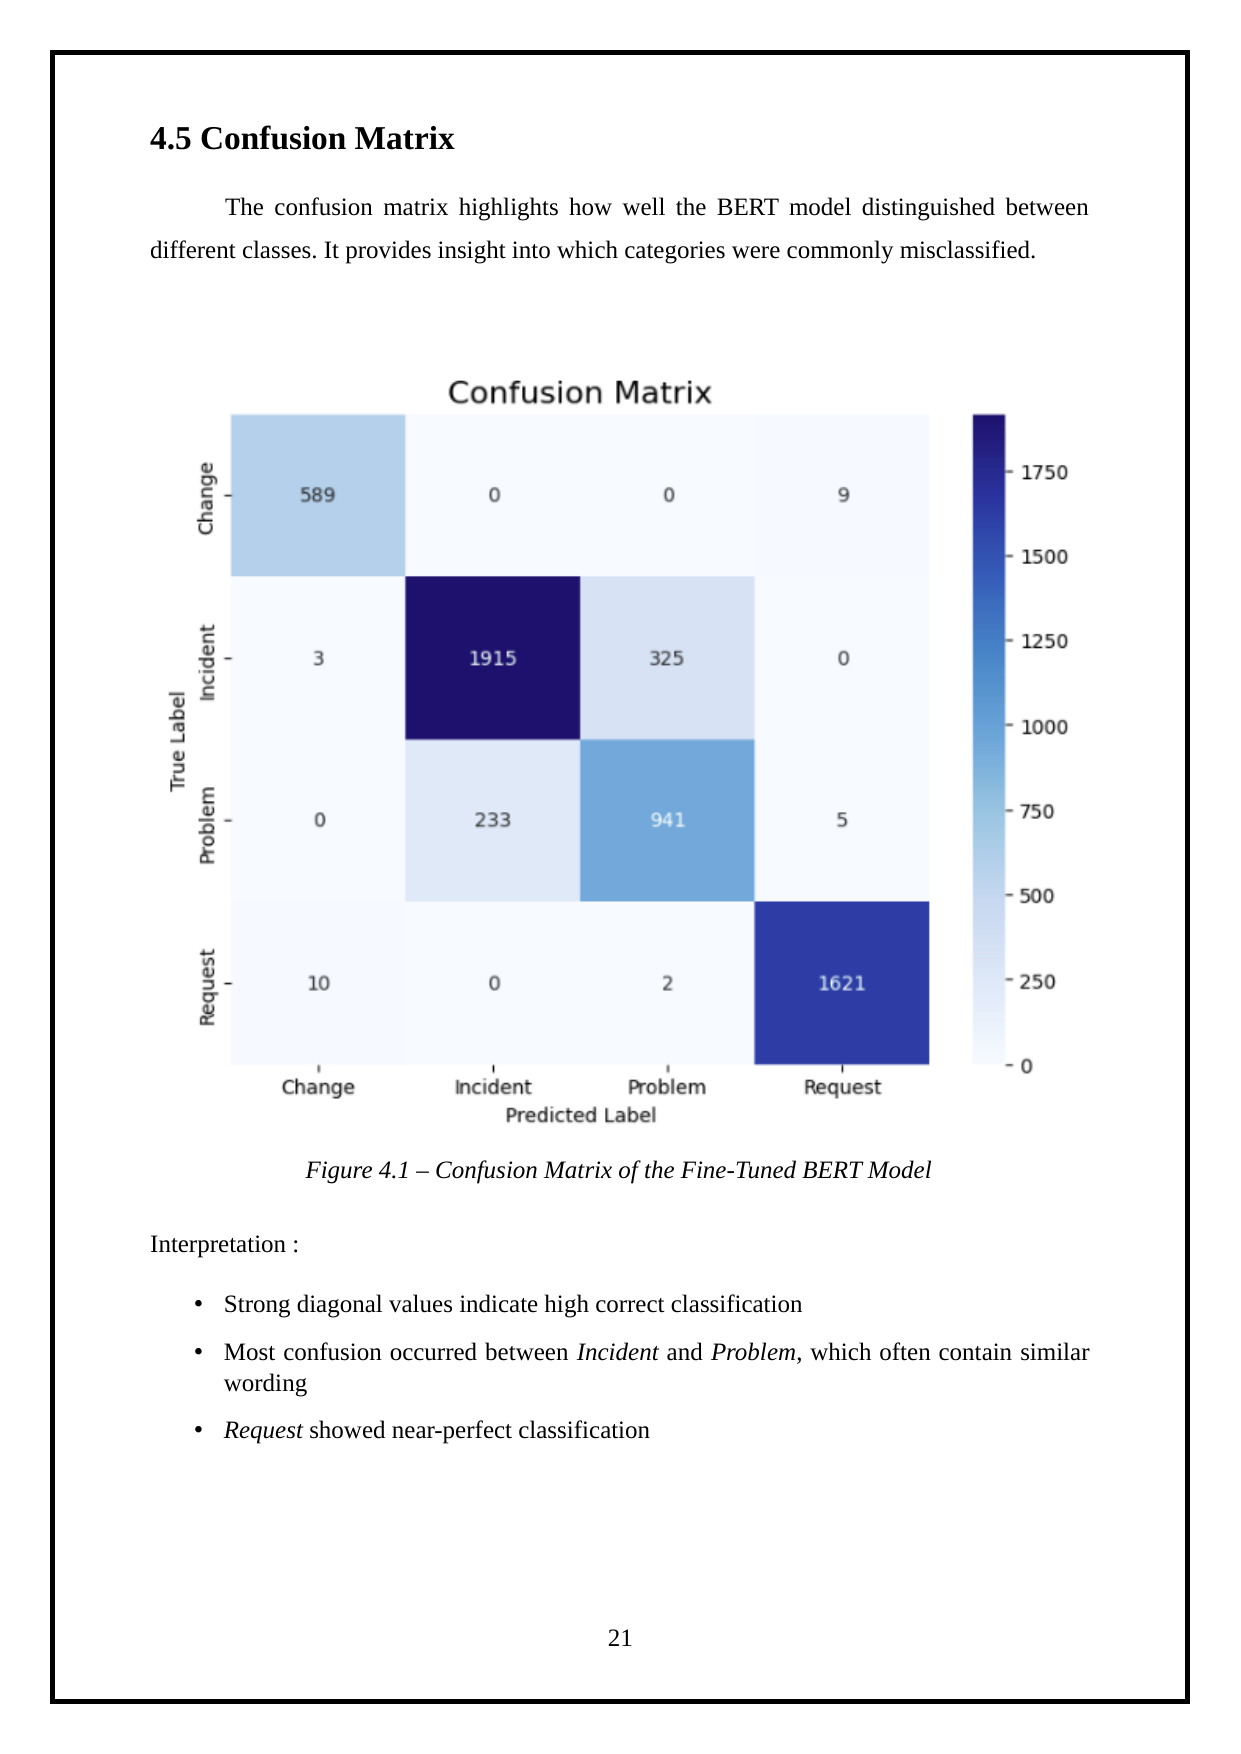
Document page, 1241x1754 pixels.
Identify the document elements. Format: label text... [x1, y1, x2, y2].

list Strong diagonal values indicate high correct classification [194, 1289, 1090, 1318]
picture [155, 367, 1085, 1141]
text The confusion matrix highlights how well the BERT model distinguished between different classes. It provides insight into which categories were commonly misclassified. [150, 192, 1090, 264]
text 4.5 Confusion Matrix [150, 118, 1090, 156]
text Interpretation : [150, 355, 1090, 1258]
list Request showed near-perfect classification [194, 1416, 1090, 1444]
text Figure 4.1 – Confusion Matrix of the Fine-Tuned BERT Model [155, 1141, 1085, 1184]
list Most confusion occurred between Incident and Problem, which often contain similar wording [194, 1337, 1090, 1397]
